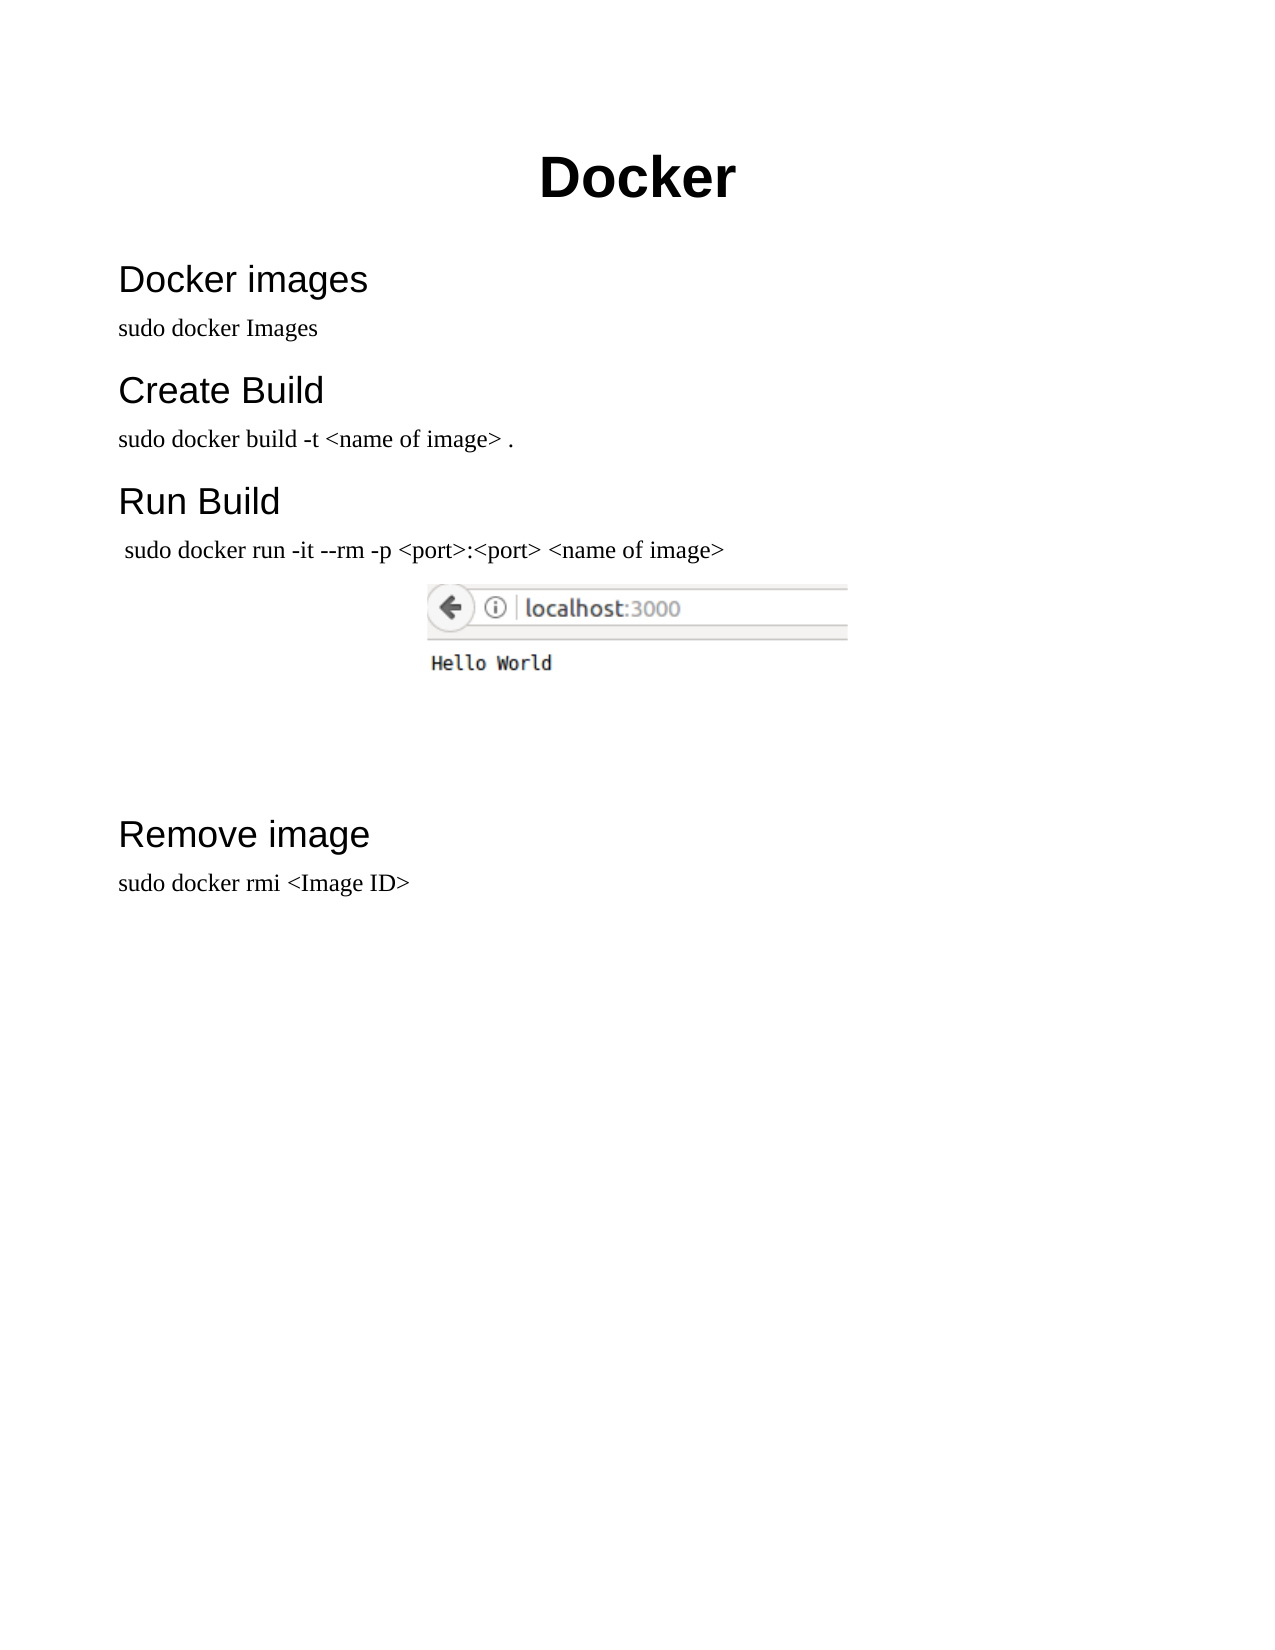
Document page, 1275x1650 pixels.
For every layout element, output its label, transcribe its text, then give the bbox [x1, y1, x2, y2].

text sudo docker rmi <Image ID> [118, 868, 1157, 897]
subtitle Docker images [118, 258, 1157, 301]
subtitle Create Build [118, 369, 1157, 412]
subtitle Run Build [118, 479, 1157, 523]
title Docker [118, 143, 1157, 210]
text sudo docker Images [118, 313, 1157, 342]
subtitle Remove image [118, 812, 1157, 856]
picture [427, 584, 848, 752]
text sudo docker run -it --rm -p <port>:<port> <name of image> [118, 535, 1157, 564]
text sudo docker build -t <name of image> . [118, 424, 1157, 453]
